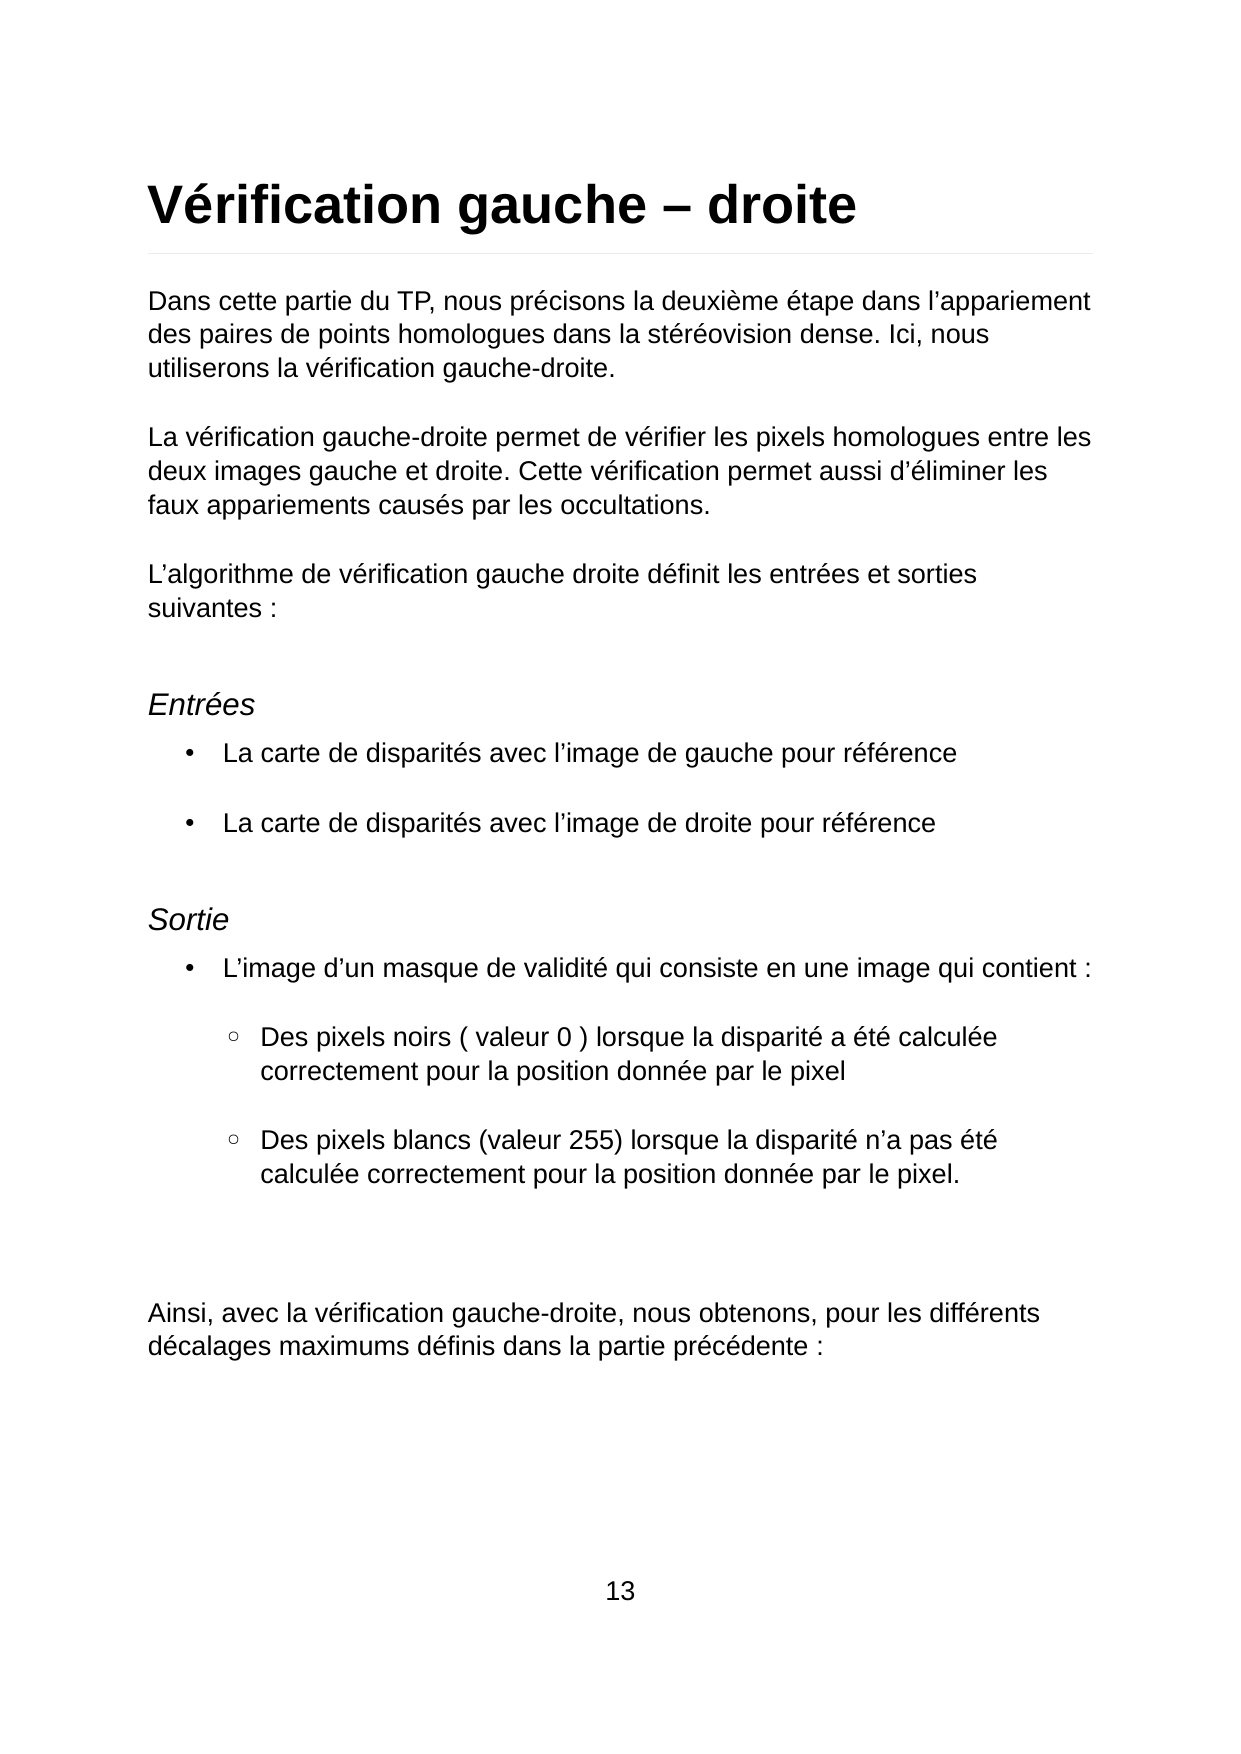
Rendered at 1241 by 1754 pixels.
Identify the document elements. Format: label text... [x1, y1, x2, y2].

list Des pixels noirs ( valeur 0 ) lorsque la disparité a été calculée correctement pour la position donnée par le pixel [223, 1021, 1093, 1086]
text Ainsi, avec la vérification gauche-droite, nous obtenons, pour les différents décalages maximums définis dans la partie précédente : [148, 1297, 1093, 1362]
subtitle Vérification gauche – droite [148, 173, 1093, 253]
text Sortie [148, 901, 1093, 937]
text La vérification gauche-droite permet de vérifier les pixels homologues entre les deux images gauche et droite. Cette vérification permet aussi d’éliminer les faux appariements causés par les occultations. [148, 421, 1093, 520]
list La carte de disparités avec l’image de gauche pour référence [185, 737, 1093, 769]
text Entrées [148, 686, 1093, 722]
list L’image d’un masque de validité qui consiste en une image qui contient : [185, 952, 1093, 983]
text L’algorithme de vérification gauche droite définit les entrées et sorties suivantes : [148, 558, 1093, 623]
list Des pixels blancs (valeur 255) lorsque la disparité n’a pas été calculée correctement pour la position donnée par le pixel. [223, 1124, 1093, 1189]
text Dans cette partie du TP, nous précisons la deuxième étape dans l’appariement des paires de points homologues dans la stéréovision dense. Ici, nous utiliserons la vérification gauche-droite. [148, 285, 1093, 383]
list La carte de disparités avec l’image de droite pour référence [185, 807, 1093, 838]
